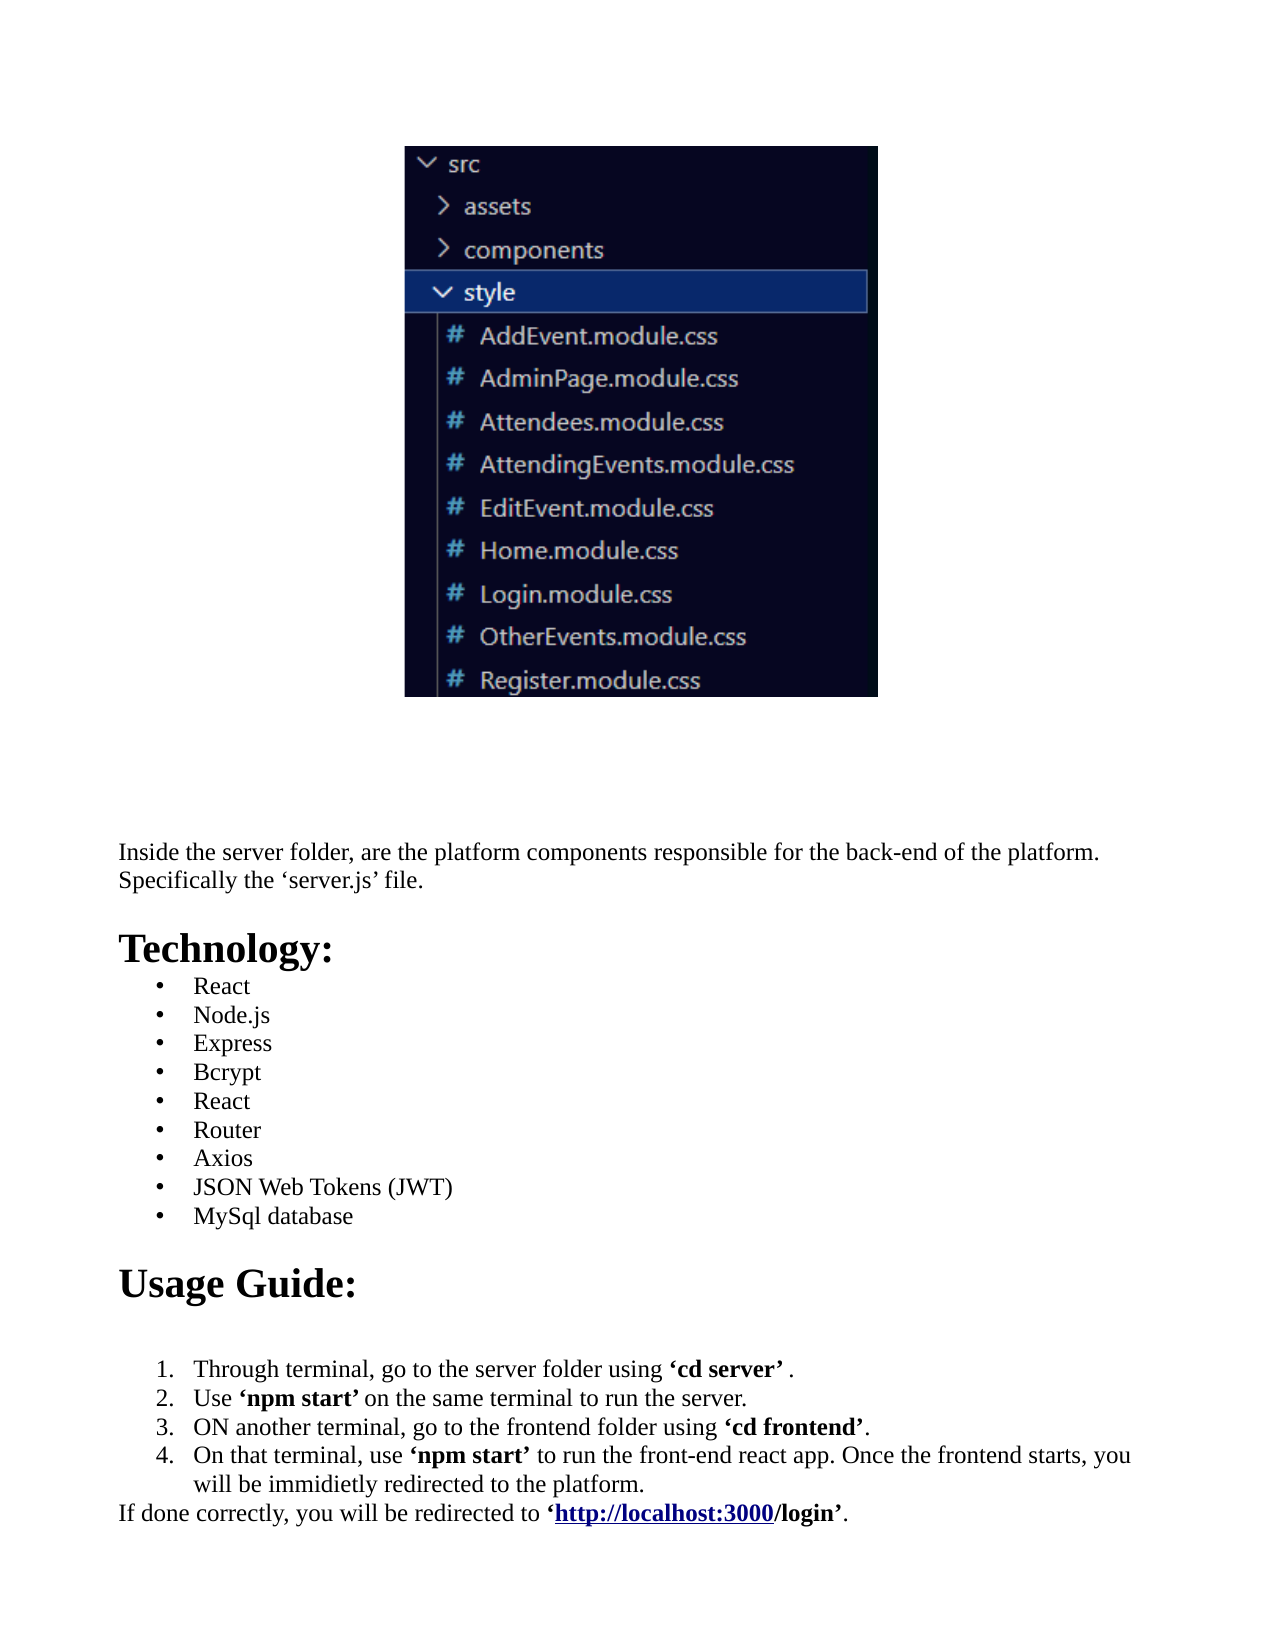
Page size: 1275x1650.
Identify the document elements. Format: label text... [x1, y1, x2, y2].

list Use ‘npm start’ on the same terminal to run the server. [156, 1383, 1157, 1412]
text Usage Guide: [118, 1258, 1157, 1306]
list On that terminal, use ‘npm start’ to run the front-end react app. Once the frontend starts, you will be immidietly redirected to the platform. [156, 1441, 1157, 1498]
list Bcrypt [156, 1057, 1157, 1086]
list JSON Web Tokens (JWT) [156, 1172, 1157, 1201]
list React [156, 971, 1157, 1000]
list MySql database [156, 1201, 1157, 1230]
list Node.js [156, 1000, 1157, 1028]
text Inside the server folder, are the platform components responsible for the back-end of the platform. Specifically the ‘server.js’ file. [118, 837, 1157, 894]
list Through terminal, go to the server folder using ‘cd server’ . [156, 1354, 1157, 1383]
text Technology: [118, 923, 1157, 971]
text If done correctly, you will be redirected to ‘http://localhost:3000/login’. [118, 1498, 1157, 1527]
list ON another terminal, go to the frontend folder using ‘cd frontend’. [156, 1412, 1157, 1441]
picture [404, 146, 878, 697]
list Express [156, 1028, 1157, 1057]
list React [156, 1086, 1157, 1115]
list Axios [156, 1143, 1157, 1172]
list Router [156, 1115, 1157, 1143]
